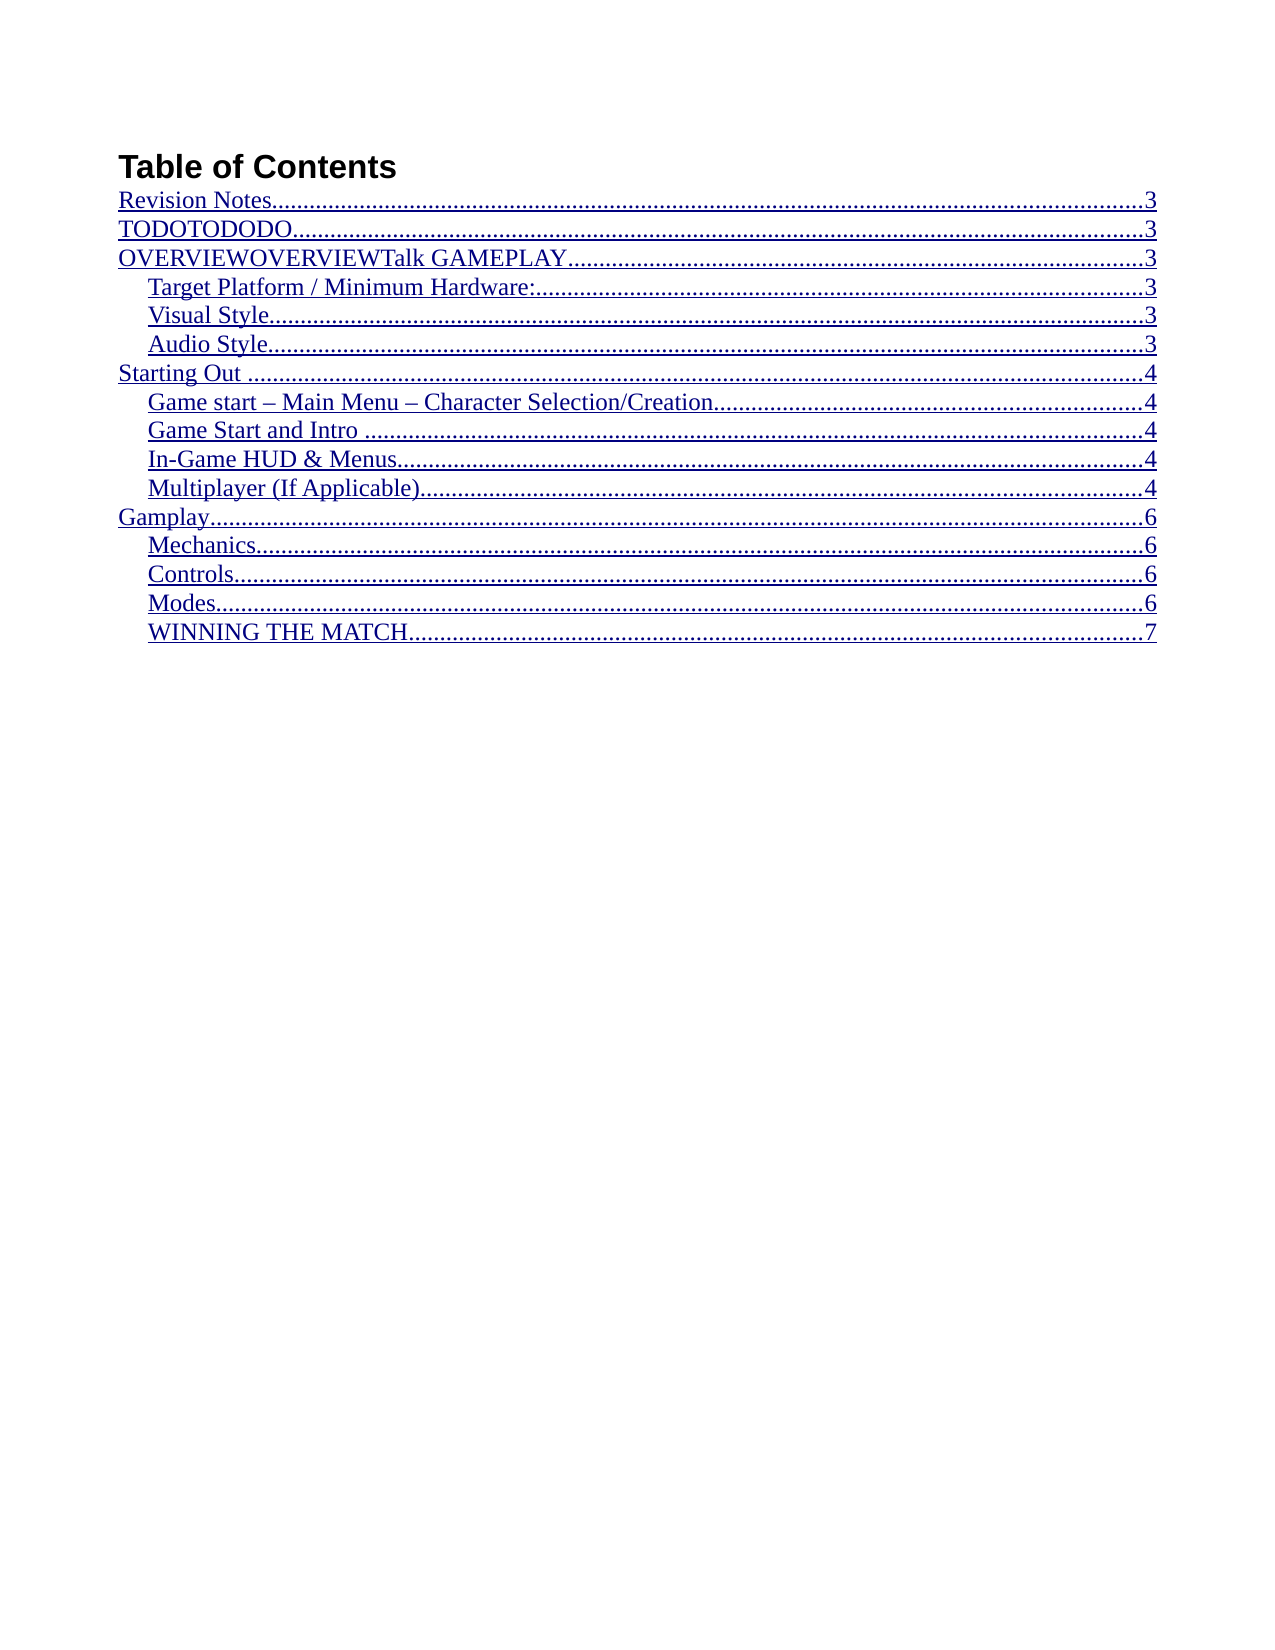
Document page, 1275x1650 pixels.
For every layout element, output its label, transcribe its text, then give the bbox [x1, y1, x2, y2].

text OVERVIEWOVERVIEWTalk GAMEPLAY 3 [118, 243, 1157, 268]
subtitle Table of Contents [118, 147, 1157, 185]
text Controls 6 [148, 559, 1157, 584]
text Gamplay 6 [118, 502, 1157, 527]
text Target Platform / Minimum Hardware: 3 [148, 272, 1157, 297]
text Game start – Main Menu – Character Selection/Creation 4 [148, 387, 1157, 412]
text Modes 6 [148, 588, 1157, 613]
text TODOTODODO 3 [118, 214, 1157, 239]
text Visual Style 3 [148, 300, 1157, 325]
text Game Start and Intro 4 [148, 415, 1157, 440]
text Revision Notes 3 [118, 185, 1157, 210]
text In-Game HUD & Menus 4 [148, 444, 1157, 469]
text WINNING THE MATCH 7 [148, 617, 1157, 642]
text Multiplayer (If Applicable) 4 [148, 473, 1157, 498]
text Mechanics 6 [148, 530, 1157, 555]
text Starting Out 4 [118, 358, 1157, 383]
text Audio Style 3 [148, 329, 1157, 354]
